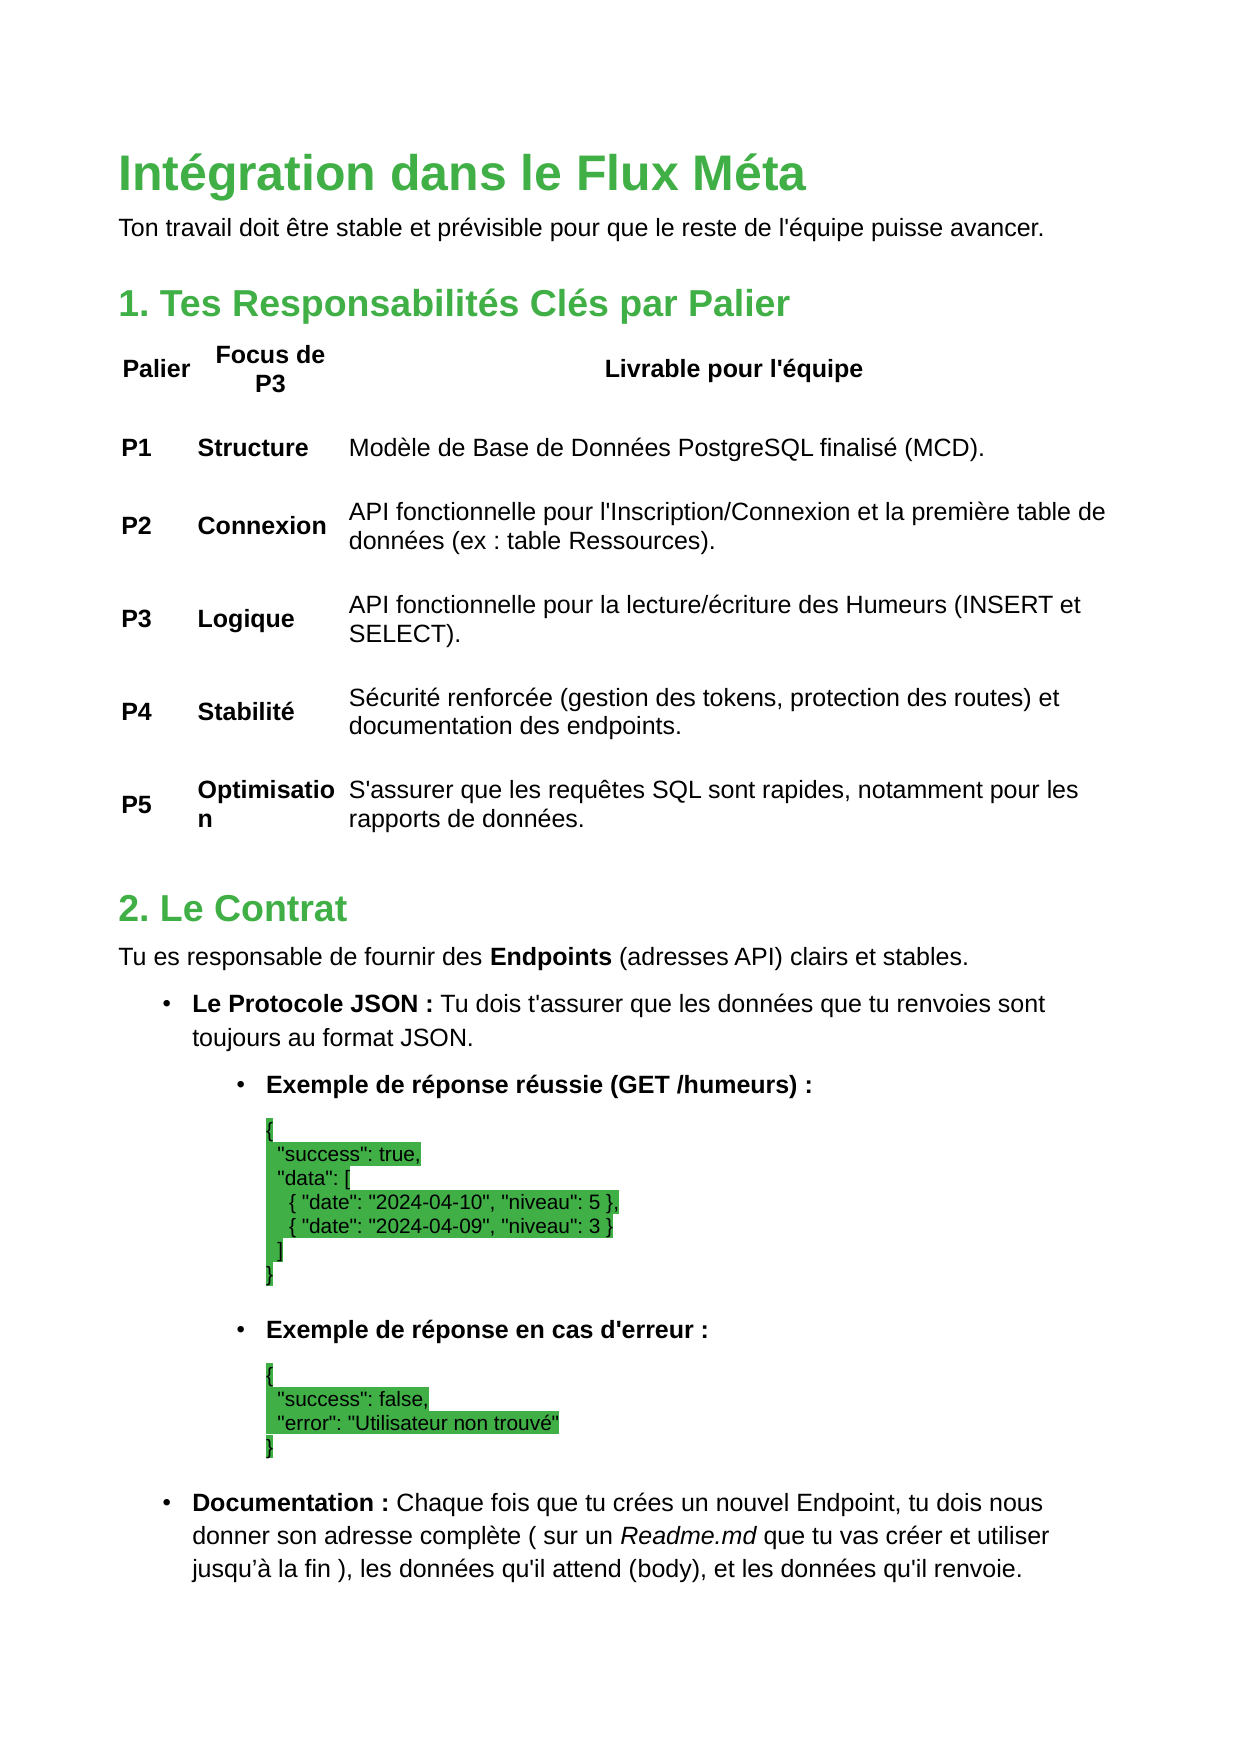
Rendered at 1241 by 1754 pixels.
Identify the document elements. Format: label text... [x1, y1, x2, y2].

list { [236, 1363, 1122, 1387]
table_cell Connexion [195, 494, 346, 587]
table_cell P2 [118, 494, 194, 587]
table_cell P5 [118, 773, 194, 865]
list } [236, 1434, 1122, 1458]
subtitle 2. Le Contrat [118, 886, 1122, 929]
list Le Protocole JSON : Tu dois t'assurer que les données que tu renvoies sont toujours au format JSON. [162, 989, 1122, 1051]
text Tu es responsable de fournir des Endpoints (adresses API) clairs et stables. [118, 942, 1122, 971]
list } [236, 1262, 1122, 1286]
table_cell Logique [195, 587, 346, 680]
table_header Livrable pour l'équipe [346, 337, 1122, 430]
table_cell S'assurer que les requêtes SQL sont rapides, notamment pour les rapports de données. [346, 773, 1122, 865]
table_cell P4 [118, 680, 194, 772]
list Exemple de réponse réussie (GET /humeurs) : [236, 1070, 1122, 1099]
list { "date": "2024-04-10", "niveau": 5 }, [236, 1190, 1122, 1214]
list "data": [ [236, 1166, 1122, 1190]
table_cell Structure [195, 430, 346, 494]
list "success": false, [236, 1387, 1122, 1411]
table_cell API fonctionnelle pour l'Inscription/Connexion et la première table de données (ex : table Ressources). [346, 494, 1122, 587]
table_cell P3 [118, 587, 194, 680]
table_header Palier [118, 337, 194, 430]
table_cell Modèle de Base de Données PostgreSQL finalisé (MCD). [346, 430, 1122, 494]
list { "date": "2024-04-09", "niveau": 3 } [236, 1214, 1122, 1238]
subtitle Intégration dans le Flux Méta [118, 143, 1122, 201]
table_cell Stabilité [195, 680, 346, 772]
list Exemple de réponse en cas d'erreur : [236, 1315, 1122, 1344]
table_cell Optimisation [195, 773, 346, 865]
text Ton travail doit être stable et prévisible pour que le reste de l'équipe puisse avancer. [118, 213, 1122, 242]
subtitle 1. Tes Responsabilités Clés par Palier [118, 282, 1122, 325]
table_header Focus de P3 [195, 337, 346, 430]
list Documentation : Chaque fois que tu crées un nouvel Endpoint, tu dois nous donner son adresse complète ( sur un Readme.md que tu vas créer et utiliser jusqu’à la fin ), les données qu'il attend (body), et les données qu'il renvoie. [162, 1488, 1122, 1583]
table_cell P1 [118, 430, 194, 494]
list ] [236, 1238, 1122, 1262]
list "error": "Utilisateur non trouvé" [236, 1411, 1122, 1434]
table_cell API fonctionnelle pour la lecture/écriture des Humeurs (INSERT et SELECT). [346, 587, 1122, 680]
table_cell Sécurité renforcée (gestion des tokens, protection des routes) et documentation des endpoints. [346, 680, 1122, 772]
list { [236, 1118, 1122, 1142]
list "success": true, [236, 1142, 1122, 1166]
